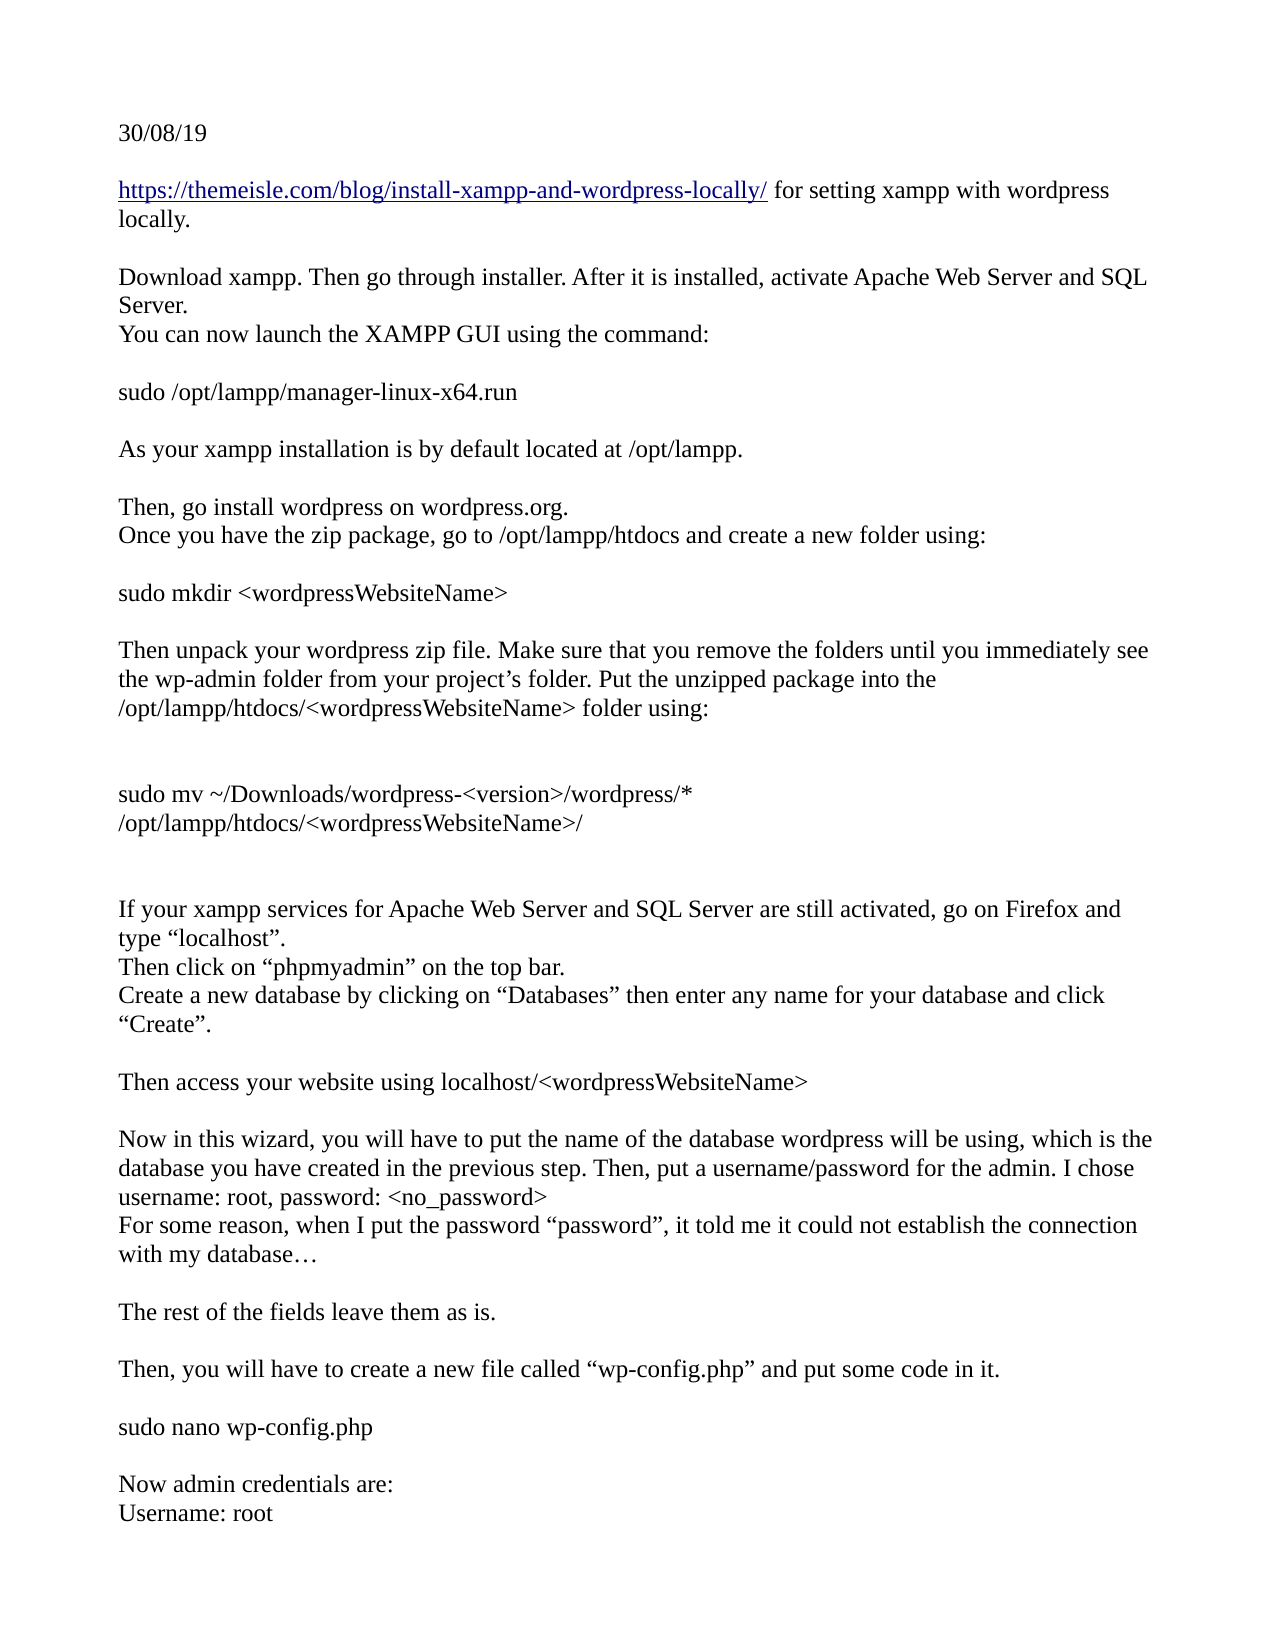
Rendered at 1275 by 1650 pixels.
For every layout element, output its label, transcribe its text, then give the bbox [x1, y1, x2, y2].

text Now admin credentials are: [118, 1469, 1157, 1498]
text Then access your website using localhost/<wordpressWebsiteName> [118, 1067, 1157, 1096]
text If your xampp services for Apache Web Server and SQL Server are still activated, go on Firefox and type “localhost”. [118, 894, 1157, 952]
text Then click on “phpmyadmin” on the top bar. [118, 952, 1157, 981]
text sudo mv ~/Downloads/wordpress-<version>/wordpress/* /opt/lampp/htdocs/<wordpressWebsiteName>/ [118, 779, 1157, 837]
text As your xampp installation is by default located at /opt/lampp. [118, 434, 1157, 463]
text Username: root [118, 1498, 1157, 1527]
text Once you have the zip package, go to /opt/lampp/htdocs and create a new folder using: [118, 521, 1157, 549]
text Download xampp. Then go through installer. After it is installed, activate Apache Web Server and SQL Server. [118, 262, 1157, 319]
text Then, you will have to create a new file called “wp-config.php” and put some code in it. [118, 1354, 1157, 1383]
text Then, go install wordpress on wordpress.org. [118, 492, 1157, 521]
text For some reason, when I put the password “password”, it told me it could not establish the connection with my database… [118, 1211, 1157, 1268]
text You can now launch the XAMPP GUI using the command: [118, 319, 1157, 348]
text 30/08/19 [118, 118, 1157, 147]
text sudo nano wp-config.php [118, 1412, 1157, 1441]
text Then unpack your wordpress zip file. Make sure that you remove the folders until you immediately see the wp-admin folder from your project’s folder. Put the unzipped package into the /opt/lampp/htdocs/<wordpressWebsiteName> folder using: [118, 636, 1157, 722]
text Now in this wizard, you will have to put the name of the database wordpress will be using, which is the database you have created in the previous step. Then, put a username/password for the admin. I chose username: root, password: <no_password> [118, 1124, 1157, 1211]
text sudo mkdir <wordpressWebsiteName> [118, 578, 1157, 607]
text https://themeisle.com/blog/install-xampp-and-wordpress-locally/ for setting xampp with wordpress locally. [118, 176, 1157, 233]
text The rest of the fields leave them as is. [118, 1297, 1157, 1326]
text Create a new database by clicking on “Databases” then enter any name for your database and click “Create”. [118, 981, 1157, 1038]
text sudo /opt/lampp/manager-linux-x64.run [118, 377, 1157, 406]
